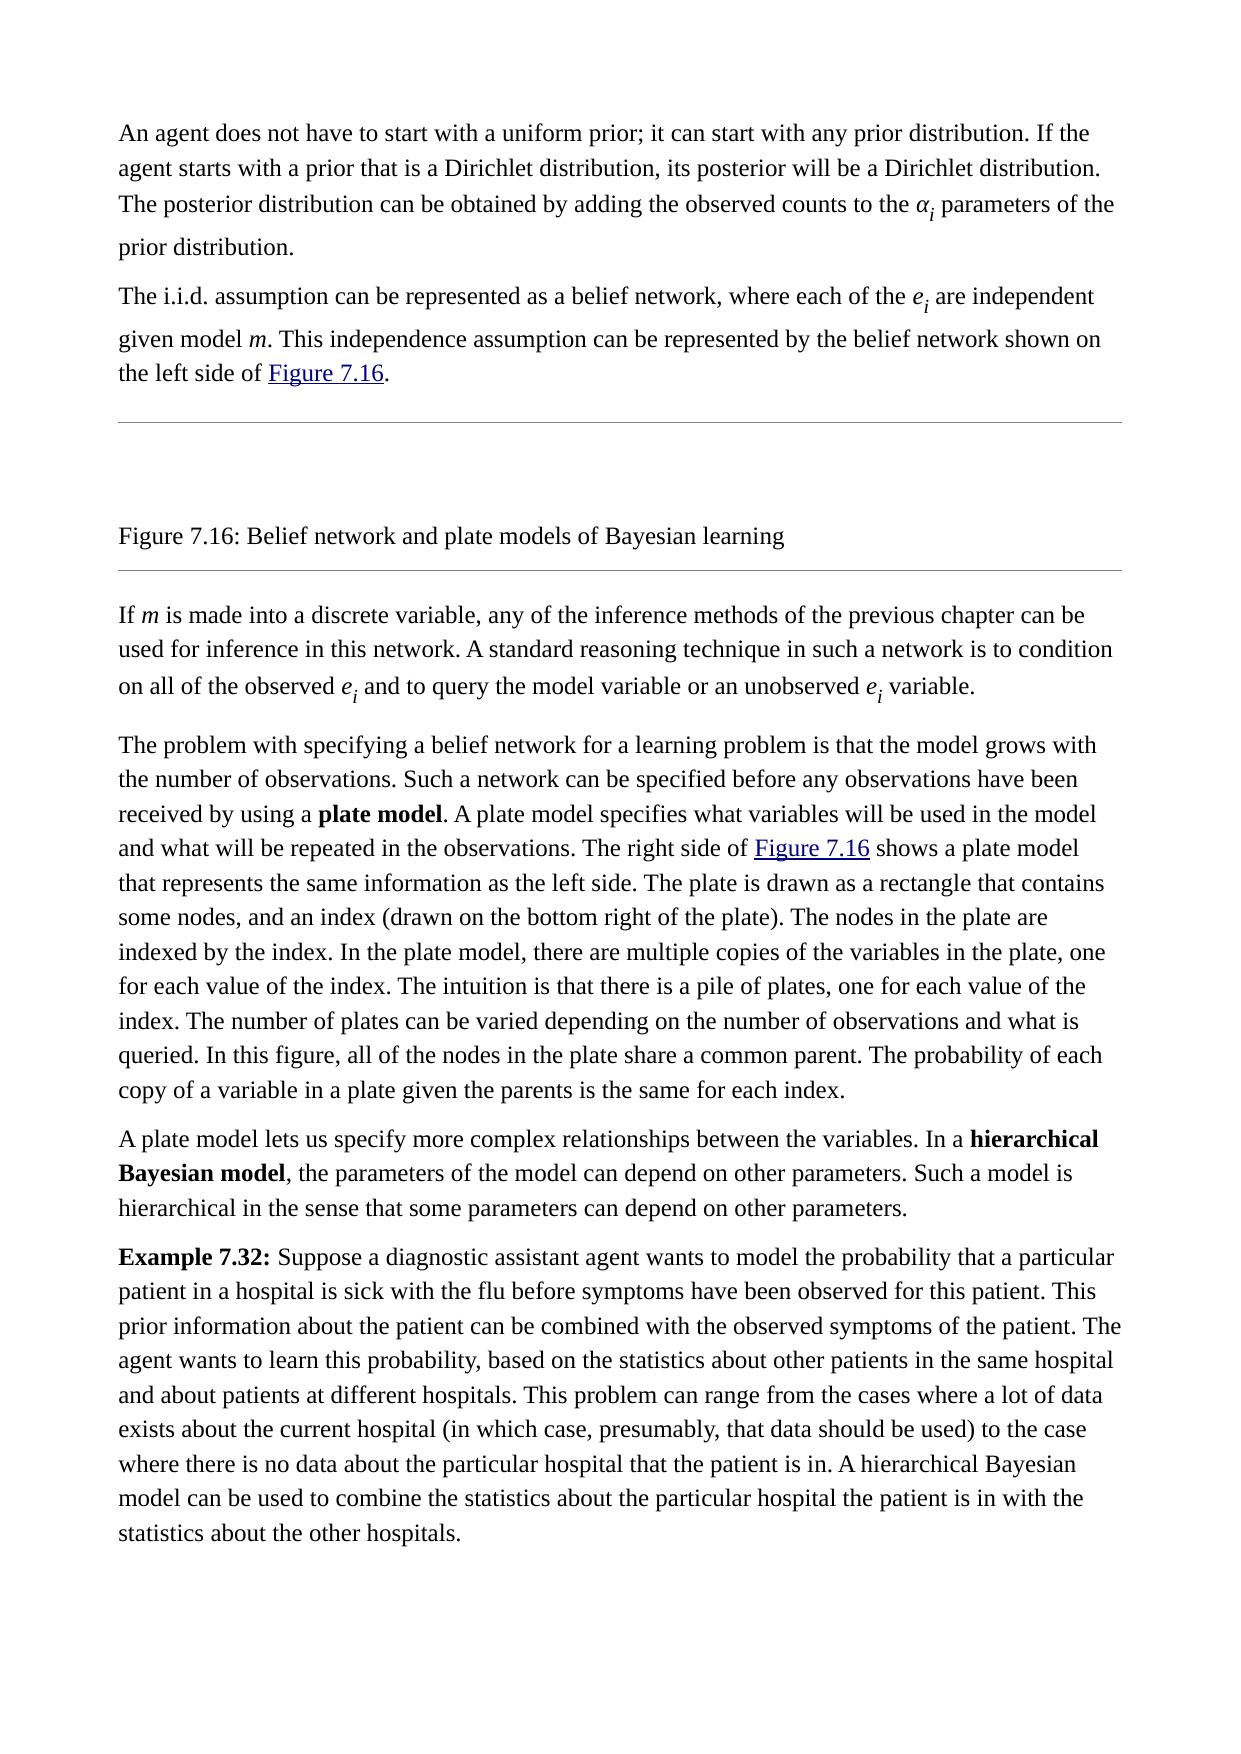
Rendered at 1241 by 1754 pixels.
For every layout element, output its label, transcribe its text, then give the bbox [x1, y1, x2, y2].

text Figure 7.16: Belief network and plate models of Bayesian learning [118, 521, 1122, 550]
text Example 7.32: Suppose a diagnostic assistant agent wants to model the probability that a particular patient in a hospital is sick with the flu before symptoms have been observed for this patient. This prior information about the patient can be combined with the observed symptoms of the patient. The agent wants to learn this probability, based on the statistics about other patients in the same hospital and about patients at different hospitals. This problem can range from the cases where a lot of data exists about the current hospital (in which case, presumably, that data should be used) to the case where there is no data about the particular hospital that the patient is in. A hierarchical Bayesian model can be used to combine the statistics about the particular hospital the patient is in with the statistics about the other hospitals. [118, 1242, 1122, 1546]
text The problem with specifying a belief network for a learning problem is that the model grows with the number of observations. Such a network can be specified before any observations have been received by using a plate model. A plate model specifies what variables will be used in the model and what will be repeated in the observations. The right side of Figure 7.16 shows a plate model that represents the same information as the left side. The plate is drawn as a rectangle that contains some nodes, and an index (drawn on the bottom right of the plate). The nodes in the plate are indexed by the index. In the plate model, there are multiple copies of the variables in the plate, one for each value of the index. The intuition is that there is a pile of plates, one for each value of the index. The number of plates can be varied depending on the number of observations and what is queried. In this figure, all of the nodes in the plate share a common parent. The probability of each copy of a variable in a plate given the parents is the same for each index. [118, 730, 1122, 1103]
text The i.i.d. assumption can be represented as a belief network, where each of the ei are independent given model m. This independence assumption can be represented by the belief network shown on the left side of Figure 7.16. [118, 281, 1122, 387]
text If m is made into a discrete variable, any of the inference methods of the previous chapter can be used for inference in this network. A standard reasoning technique in such a network is to condition on all of the observed ei and to query the model variable or an unobserved ei variable. [118, 600, 1122, 708]
text An agent does not have to start with a uniform prior; it can start with any prior distribution. If the agent starts with a prior that is a Dirichlet distribution, its posterior will be a Dirichlet distribution. The posterior distribution can be obtained by adding the observed counts to the αi parameters of the prior distribution. [118, 118, 1122, 260]
text A plate model lets us specify more complex relationships between the variables. In a hierarchical Bayesian model, the parameters of the model can depend on other parameters. Such a model is hierarchical in the sense that some parameters can depend on other parameters. [118, 1124, 1122, 1221]
